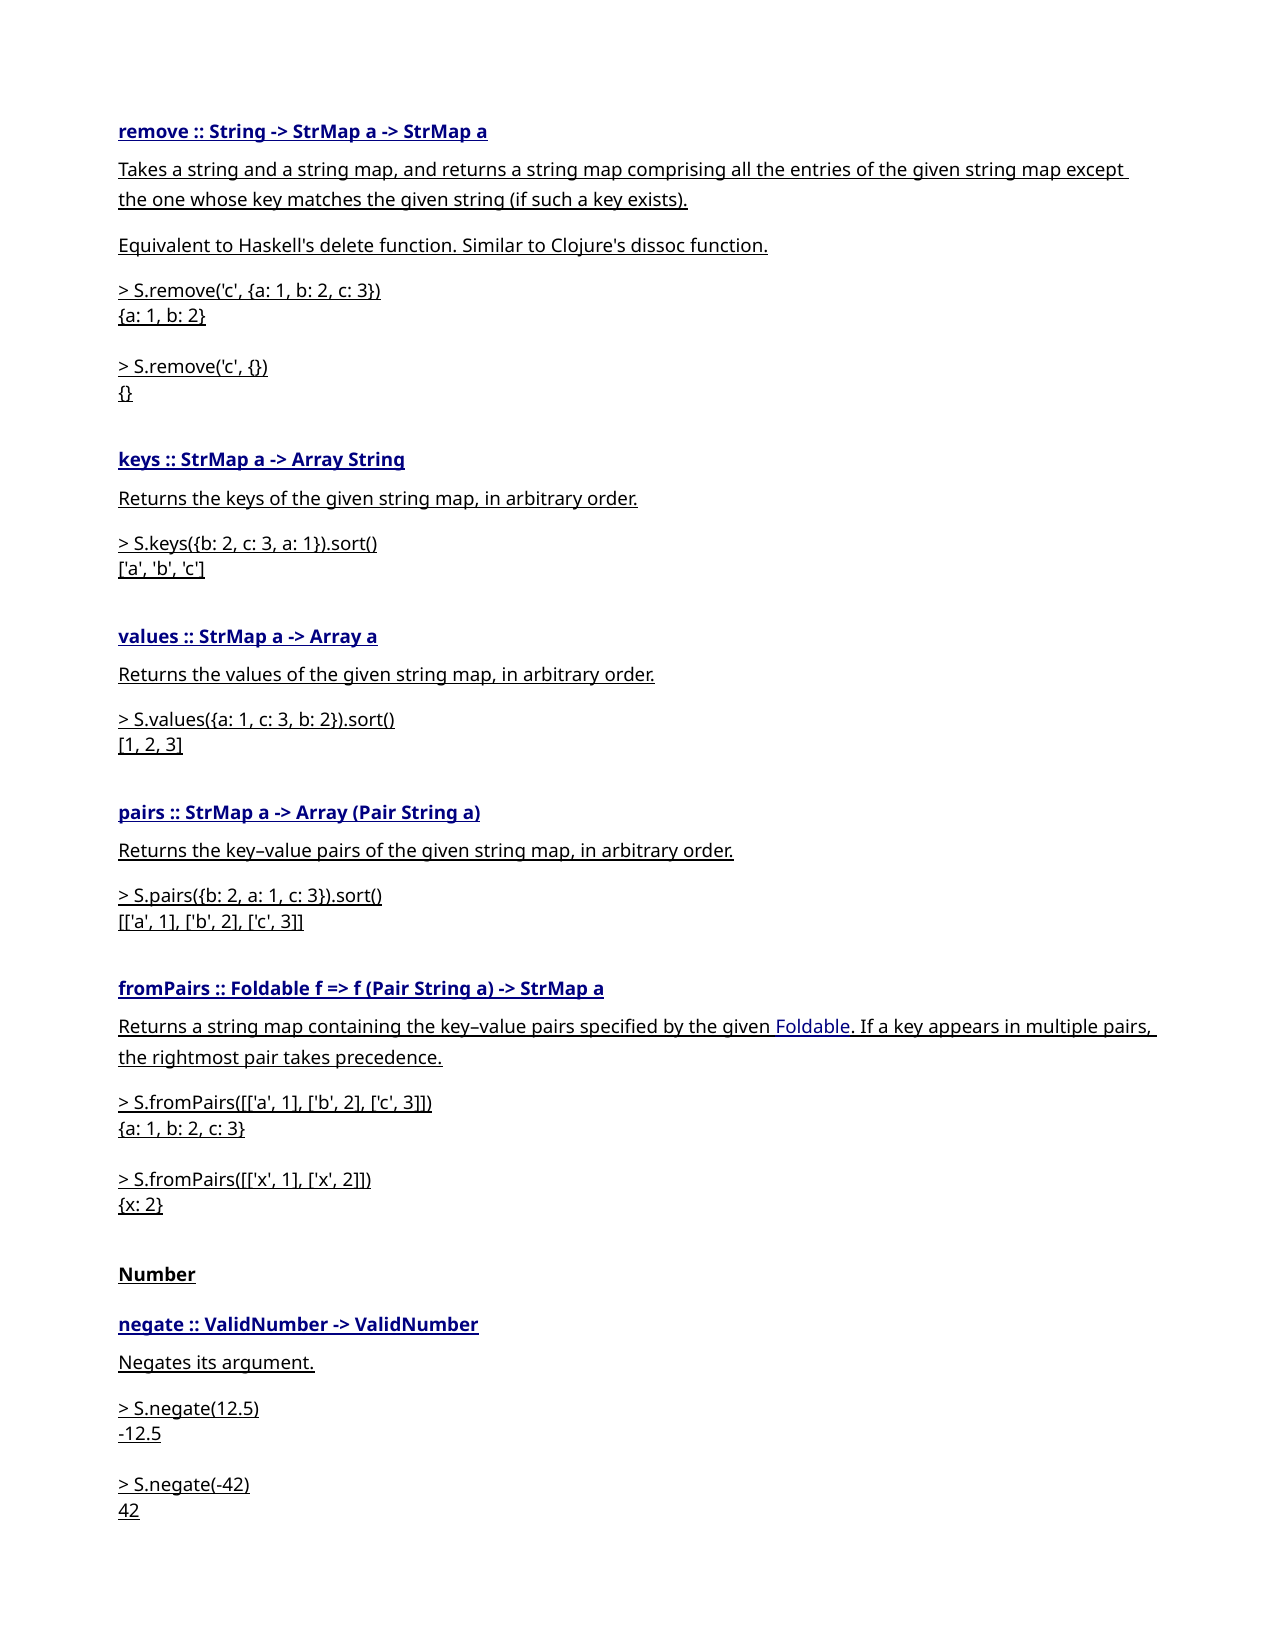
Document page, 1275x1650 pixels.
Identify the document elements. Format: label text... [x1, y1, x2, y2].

text > S.keys({b: 2, c: 3, a: 1}).sort() [118, 530, 1157, 556]
text Returns the key–value pairs of the given string map, in arbitrary order. [118, 837, 1157, 863]
text > S.negate(-42) [118, 1471, 1157, 1497]
text > S.negate(12.5) [118, 1395, 1157, 1420]
subtitle negate :: ValidNumber -⁠> ValidNumber [118, 1312, 1157, 1337]
text > S.values({a: 1, c: 3, b: 2}).sort() [118, 706, 1157, 732]
text [['a', 1], ['b', 2], ['c', 3]] [118, 908, 1157, 933]
text {x: 2} [118, 1191, 1157, 1217]
text [1, 2, 3] [118, 732, 1157, 757]
text > S.remove('c', {a: 1, b: 2, c: 3}) [118, 277, 1157, 303]
text > S.fromPairs([['x', 1], ['x', 2]]) [118, 1166, 1157, 1191]
text ['a', 'b', 'c'] [118, 556, 1157, 581]
text Negates its argument. [118, 1349, 1157, 1375]
text Returns the values of the given string map, in arbitrary order. [118, 661, 1157, 687]
text 42 [118, 1497, 1157, 1522]
text the rightmost pair takes precedence. [118, 1037, 1157, 1070]
subtitle keys :: StrMap a -⁠> Array String [118, 447, 1157, 472]
text {a: 1, b: 2} [118, 303, 1157, 328]
text {} [118, 379, 1157, 405]
subtitle pairs :: StrMap a -⁠> Array (Pair String a) [118, 799, 1157, 825]
subtitle remove :: String -⁠> StrMap a -⁠> StrMap a [118, 118, 1157, 144]
text Returns a string map containing the key–value pairs specified by the given Foldable. If a key appears in multiple pairs, [118, 1013, 1157, 1035]
text Takes a string and a string map, and returns a string map comprising all the entries of the given string map except the one whose key matches the given string (if such a key exists). [118, 156, 1157, 212]
text Returns the keys of the given string map, in arbitrary order. [118, 485, 1157, 510]
text {a: 1, b: 2, c: 3} [118, 1115, 1157, 1140]
text > S.remove('c', {}) [118, 354, 1157, 379]
subtitle values :: StrMap a -⁠> Array a [118, 623, 1157, 648]
text > S.pairs({b: 2, a: 1, c: 3}).sort() [118, 882, 1157, 908]
text Equivalent to Haskell's delete function. Similar to Clojure's dissoc function. [118, 232, 1157, 257]
subtitle Number [118, 1261, 1157, 1287]
text > S.fromPairs([['a', 1], ['b', 2], ['c', 3]]) [118, 1089, 1157, 1115]
subtitle fromPairs :: Foldable f => f (Pair String a) -⁠> StrMap a [118, 976, 1157, 1001]
text -12.5 [118, 1420, 1157, 1446]
